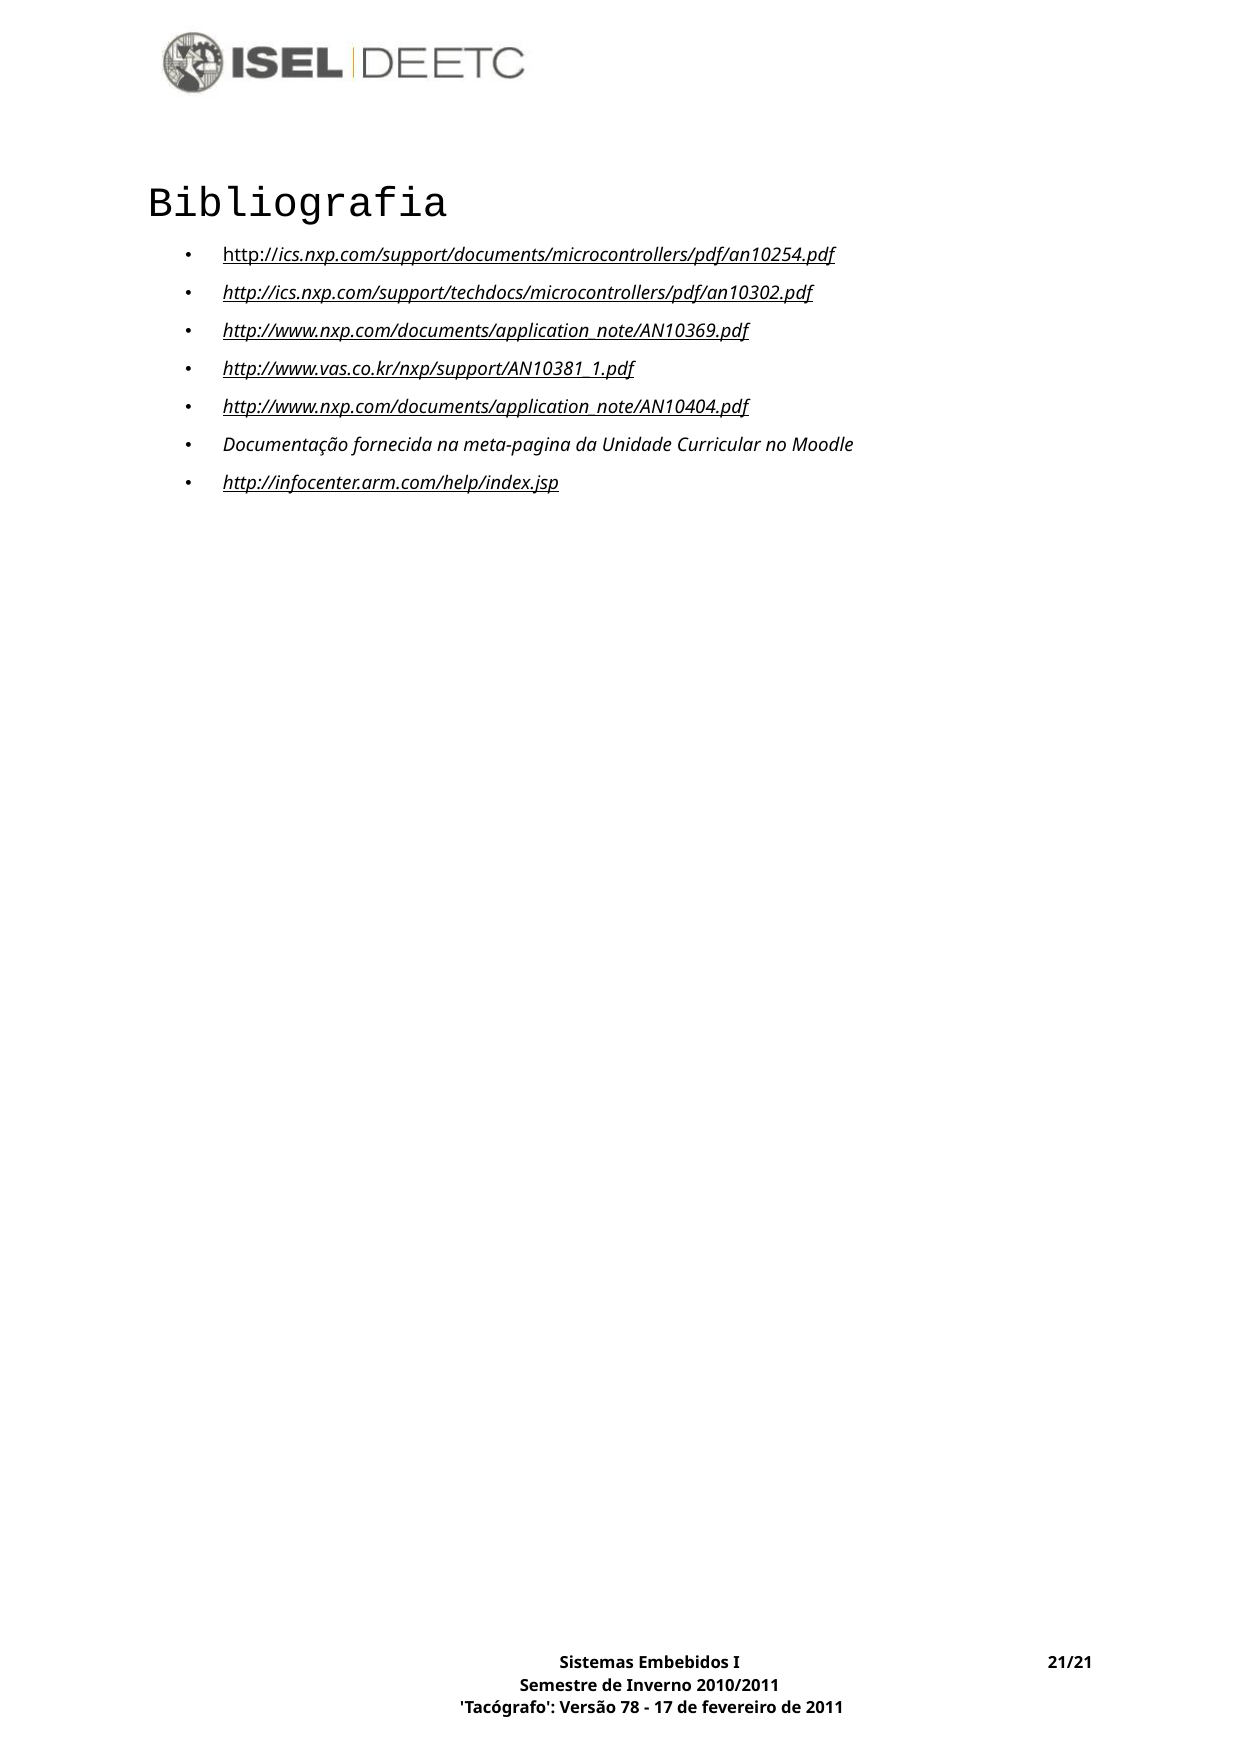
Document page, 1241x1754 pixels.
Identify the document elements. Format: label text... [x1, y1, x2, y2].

subtitle Bibliografia [148, 181, 1093, 228]
picture [153, 17, 555, 118]
list http://www.nxp.com/documents/application_note/AN10369.pdf [185, 317, 1093, 342]
list http://www.vas.co.kr/nxp/support/AN10381_1.pdf [185, 355, 1093, 381]
list http://infocenter.arm.com/help/index.jsp [185, 469, 1093, 494]
list http://ics.nxp.com/support/documents/microcontrollers/pdf/an10254.pdf [185, 241, 1093, 266]
list http://ics.nxp.com/support/techdocs/microcontrollers/pdf/an10302.pdf [185, 279, 1093, 304]
list Documentação fornecida na meta-pagina da Unidade Curricular no Moodle [185, 431, 1093, 457]
list http://www.nxp.com/documents/application_note/AN10404.pdf [185, 393, 1093, 418]
